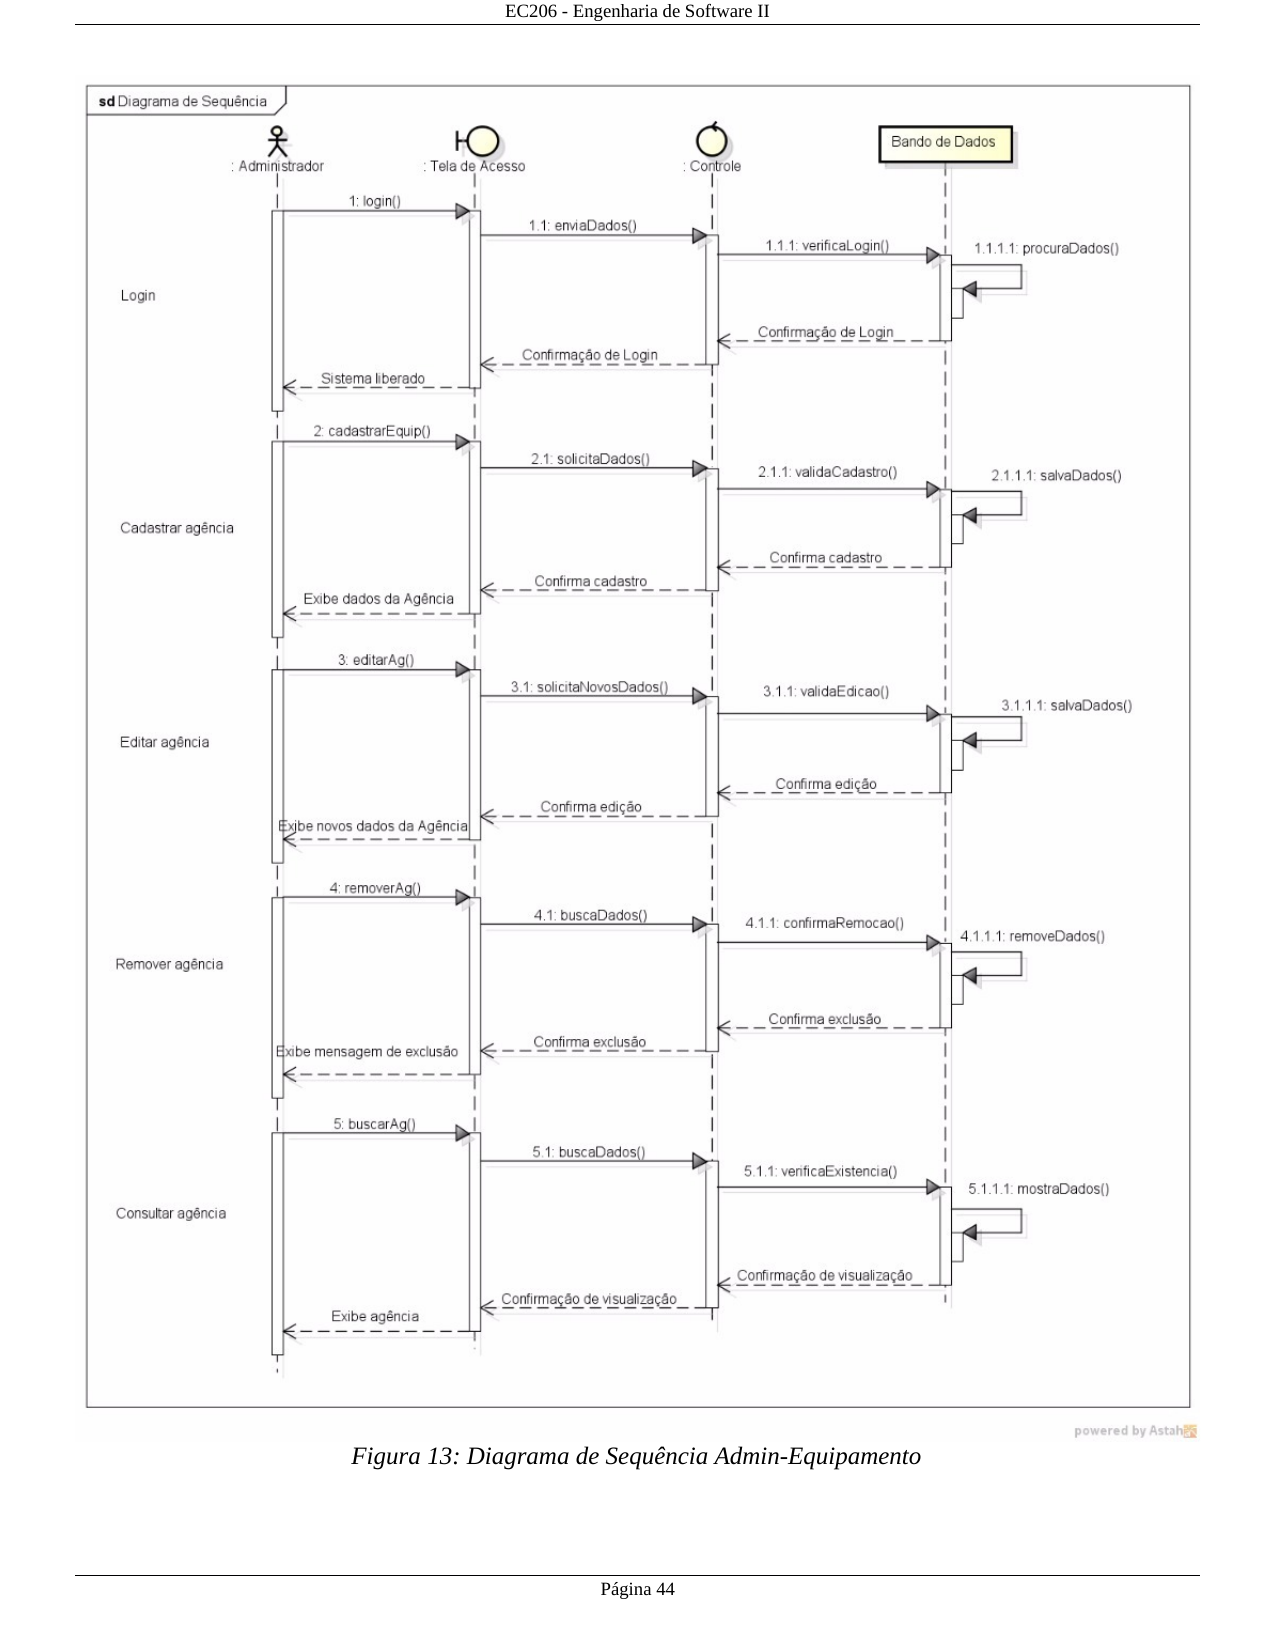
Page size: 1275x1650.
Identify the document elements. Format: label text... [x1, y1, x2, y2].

picture [75, 75, 1200, 1442]
text Figura 13: Diagrama de Sequência Admin-Equipamento [75, 1442, 1200, 1470]
